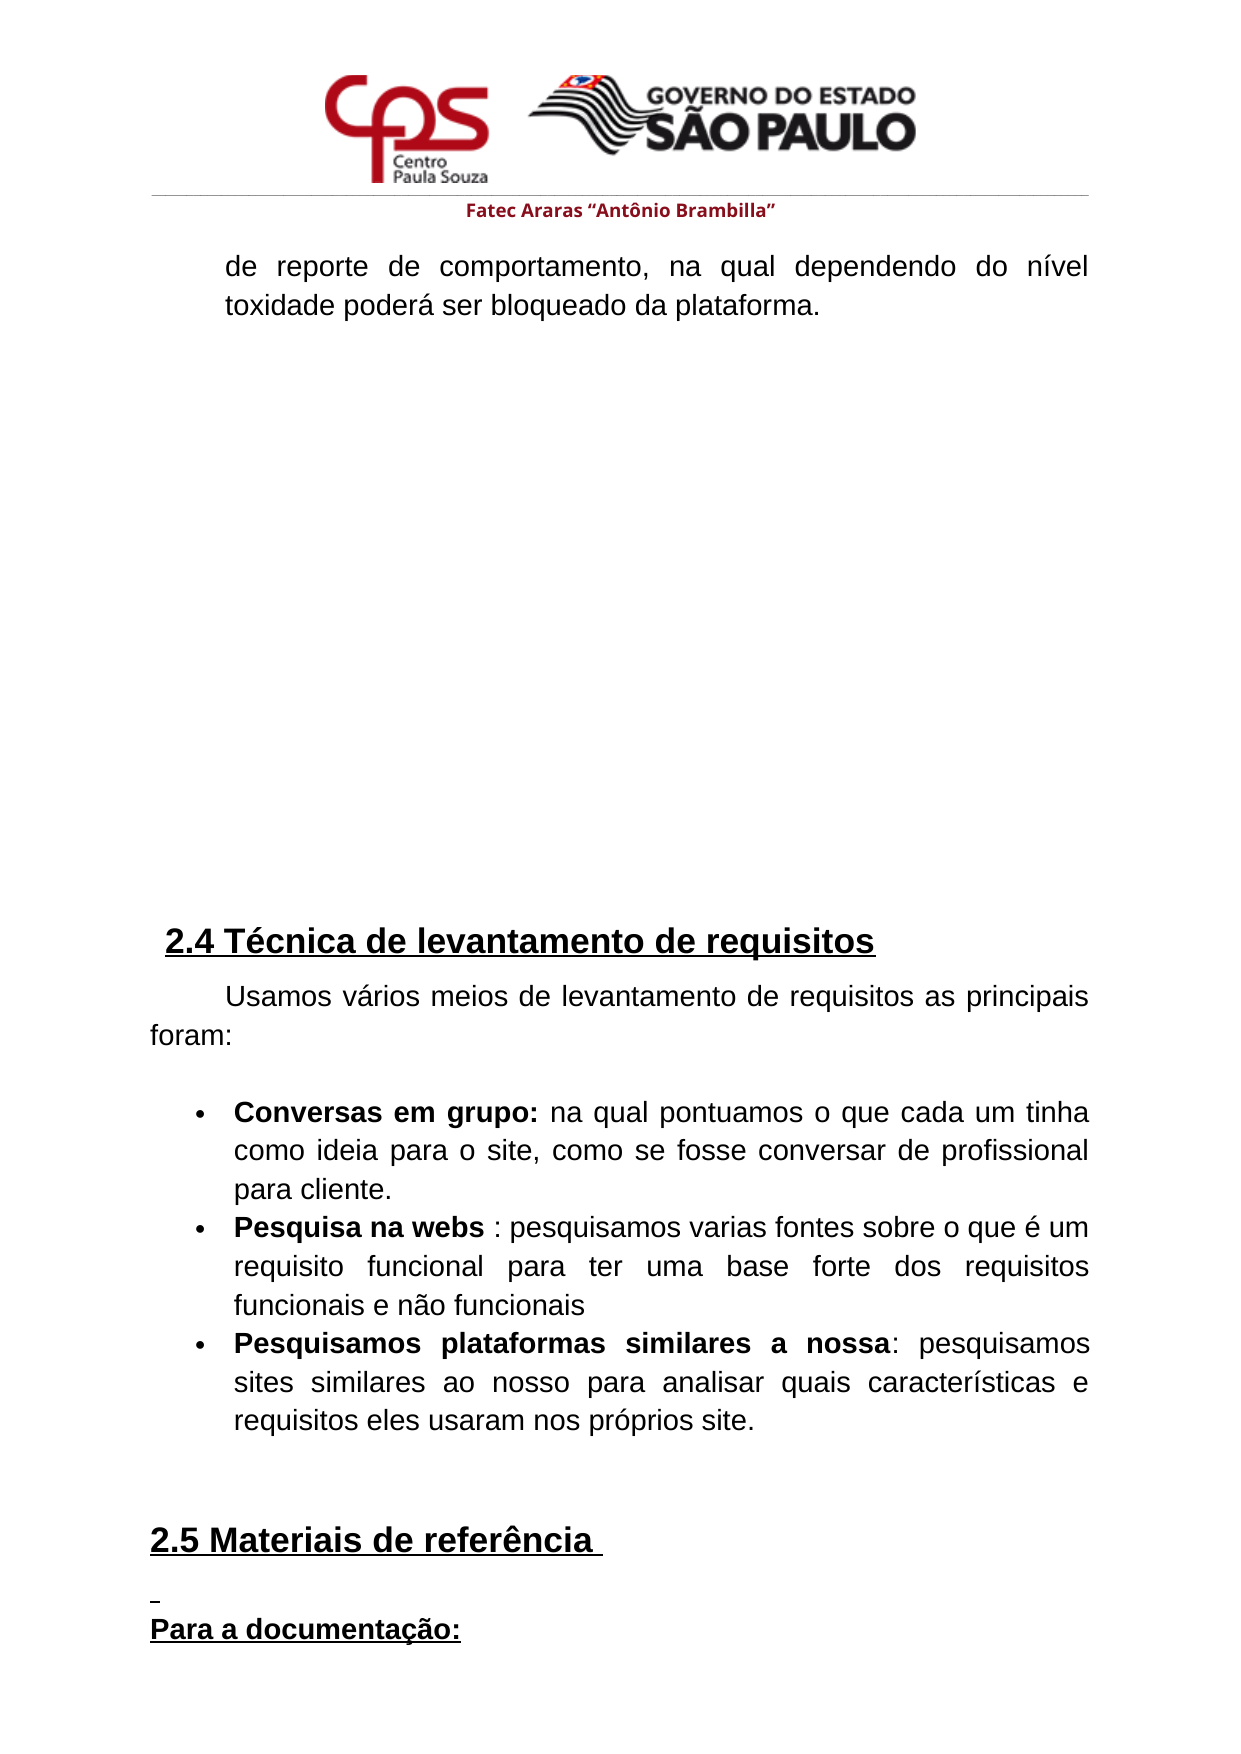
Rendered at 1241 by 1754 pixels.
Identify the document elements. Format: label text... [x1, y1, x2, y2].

text Para a documentação: [150, 1612, 1091, 1646]
subtitle 2.4 Técnica de levantamento de requisitos [165, 920, 1091, 961]
list de reporte de comportamento, na qual dependendo do nível toxidade poderá ser bloqueado da plataforma. [187, 249, 1091, 321]
list Pesquisamos plataformas similares a nossa: pesquisamos sites similares ao nosso para analisar quais características e requisitos eles usaram nos próprios site. [196, 1326, 1091, 1437]
text 2.5 Materiais de referência [150, 1519, 1091, 1559]
list Conversas em grupo: na qual pontuamos o que cada um tinha como ideia para o site, como se fosse conversar de profissional para cliente. [196, 1095, 1091, 1205]
list Pesquisa na webs : pesquisamos varias fontes sobre o que é um requisito funcional para ter uma base forte dos requisitos funcionais e não funcionais [196, 1210, 1091, 1321]
text Usamos vários meios de levantamento de requisitos as principais foram: [150, 979, 1091, 1051]
